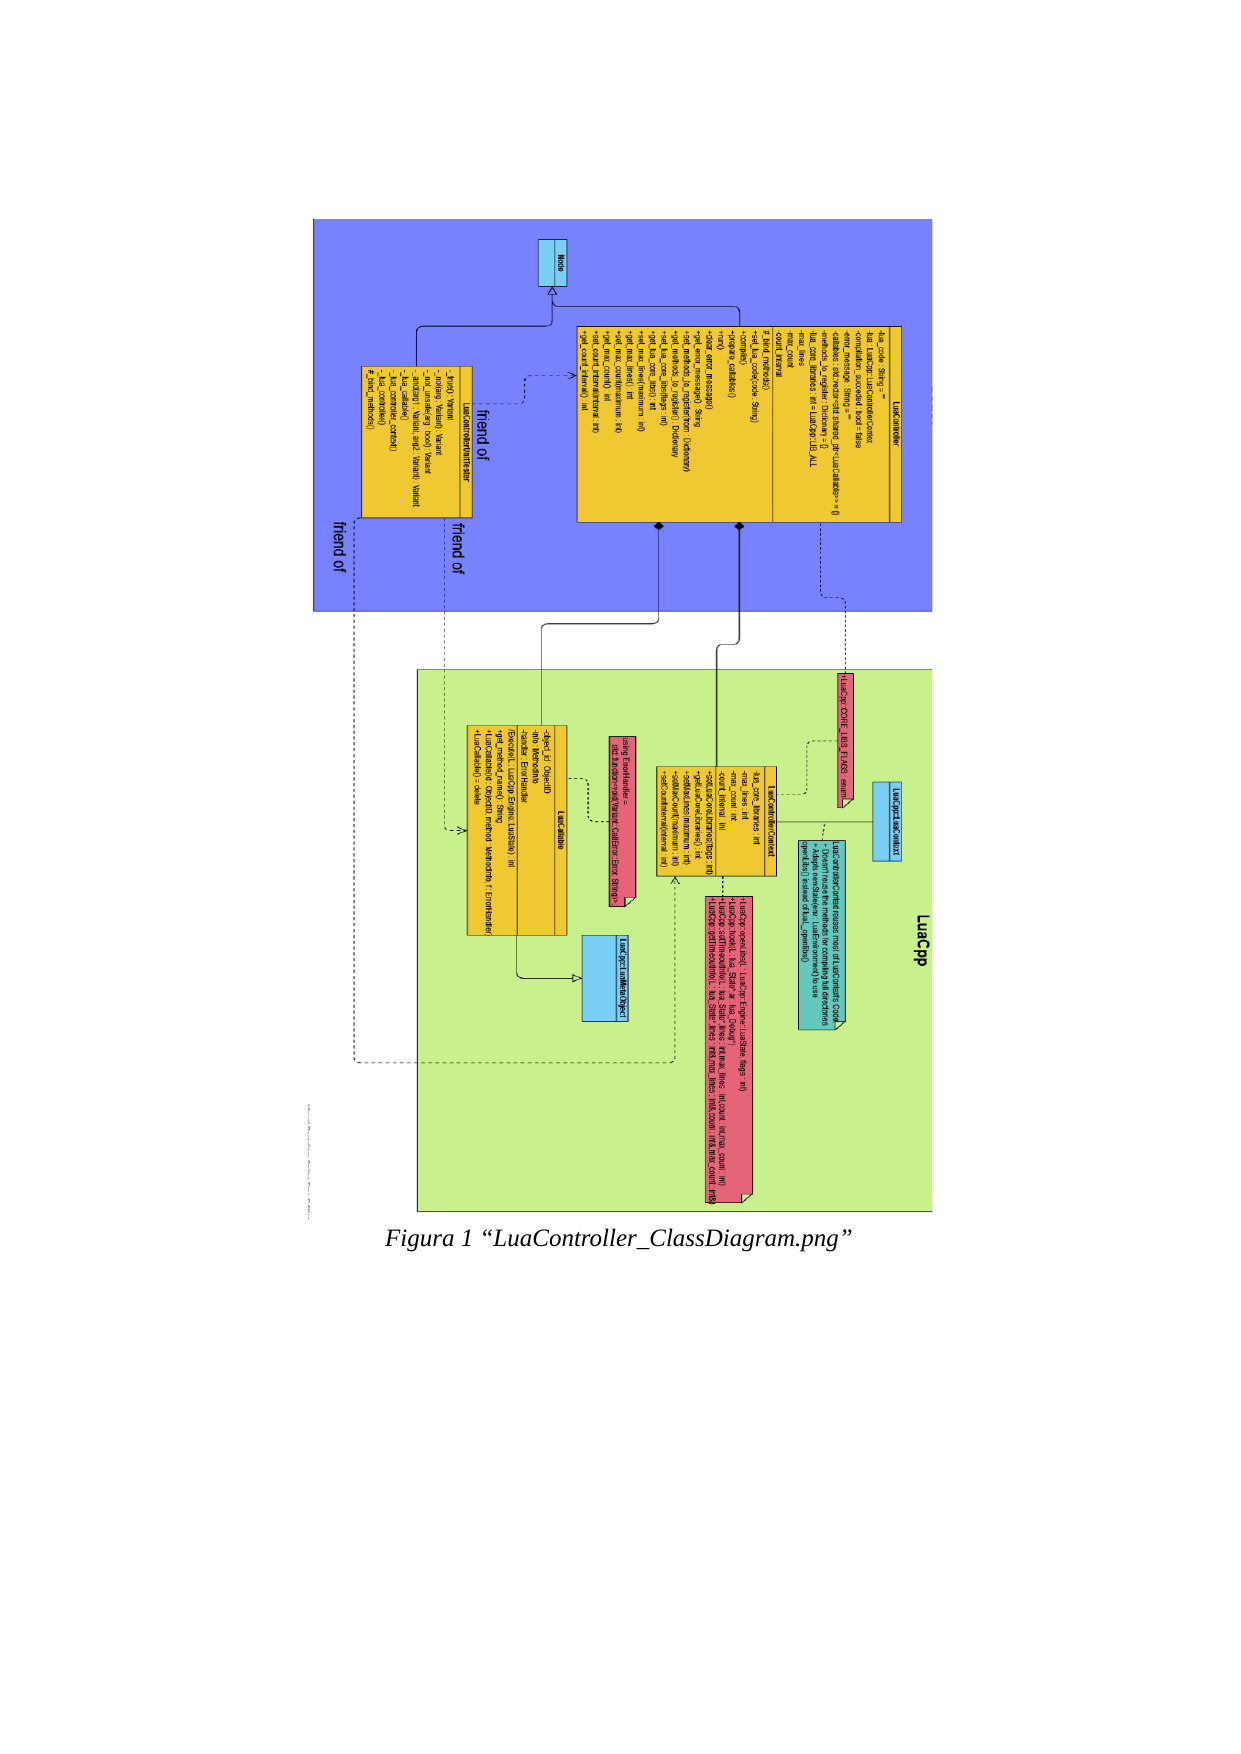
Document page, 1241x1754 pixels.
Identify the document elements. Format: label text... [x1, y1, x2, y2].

picture [307, 219, 933, 1223]
text Figura 1 “LuaController_ClassDiagram.png” [0, 409, 1240, 1252]
